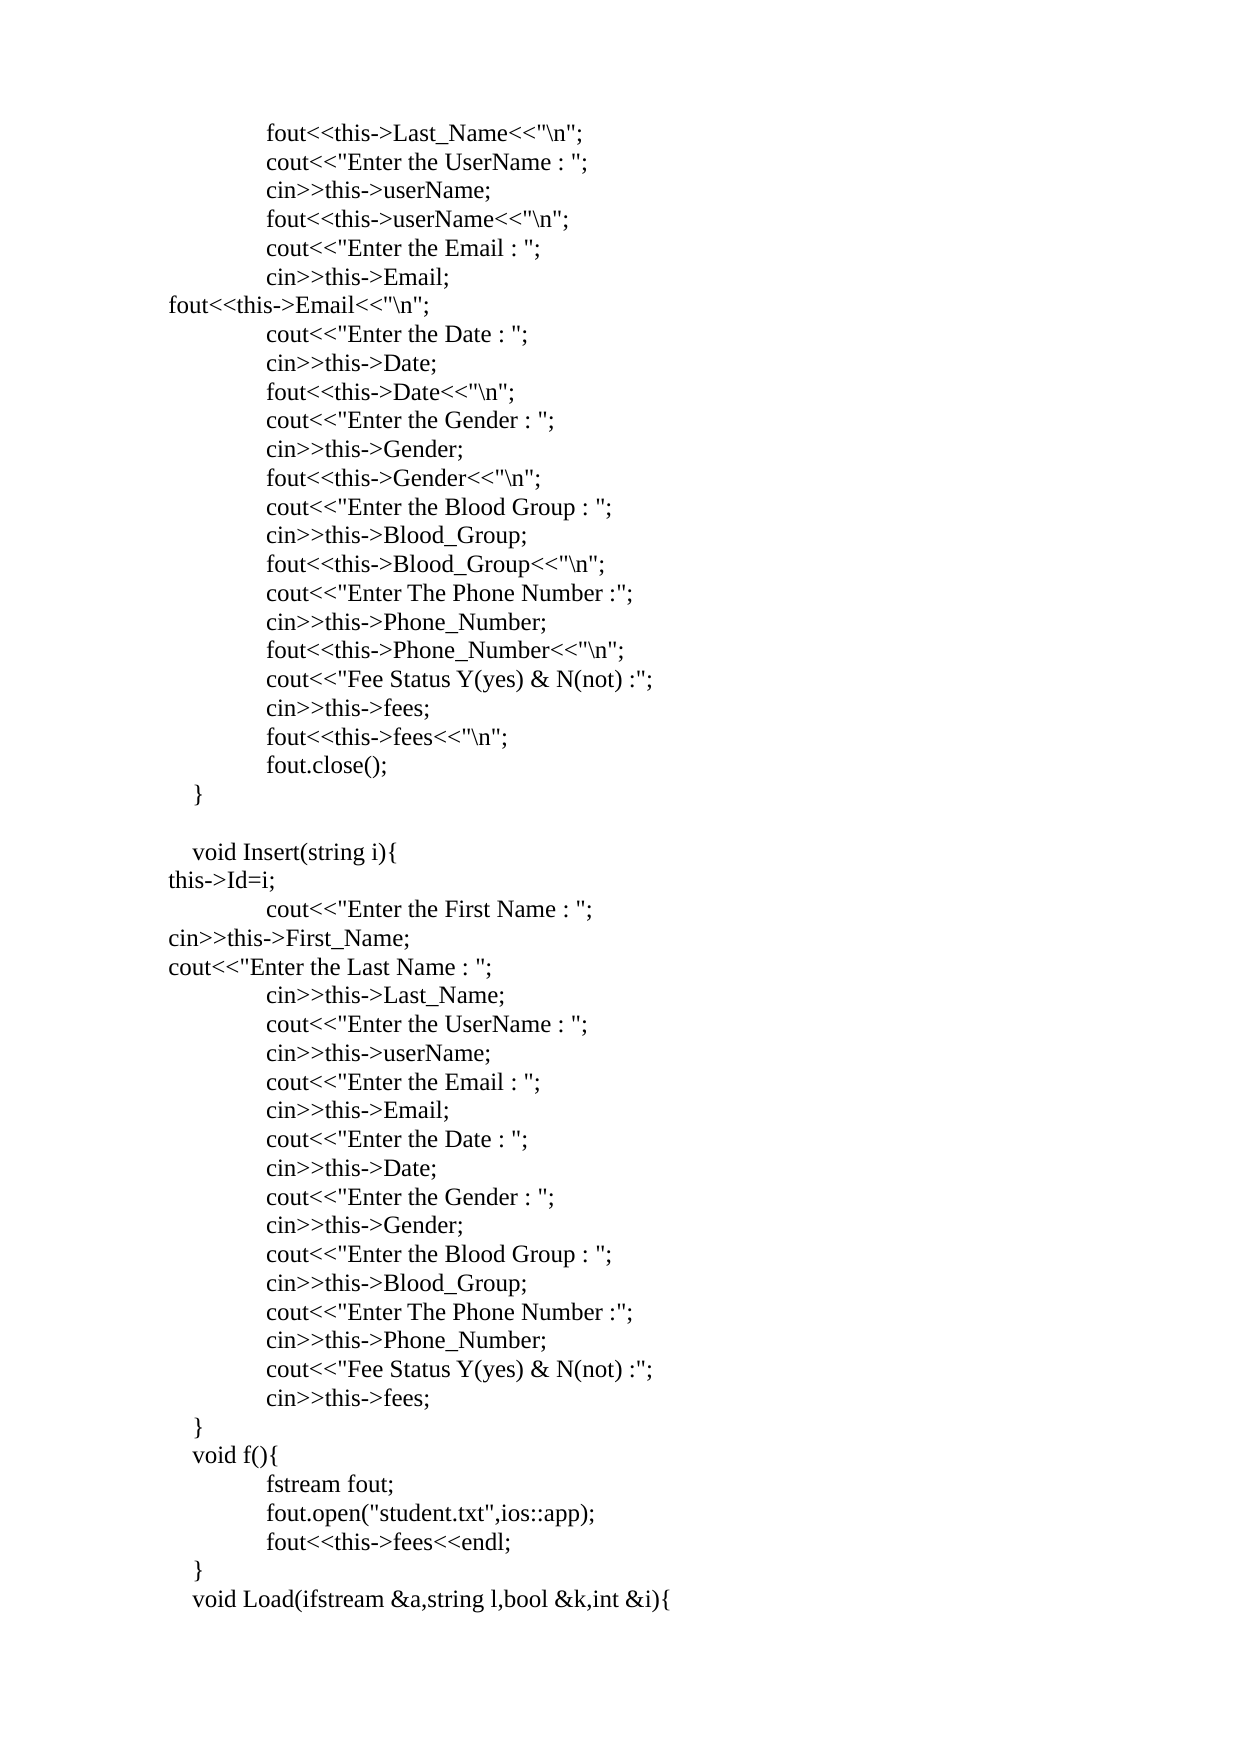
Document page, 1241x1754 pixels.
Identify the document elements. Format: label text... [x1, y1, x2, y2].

text cout<<"Enter the Blood Group : "; [118, 492, 1122, 521]
text cin>>this->Email; [118, 1096, 1122, 1124]
text cout<<"Fee Status Y(yes) & N(not) :"; [118, 1354, 1122, 1383]
text cout<<"Enter the Date : "; [118, 319, 1122, 348]
text cout<<"Enter the Email : "; [118, 233, 1122, 262]
text cout<<"Enter The Phone Number :"; [118, 578, 1122, 607]
text cout<<"Enter the Date : "; [118, 1124, 1122, 1153]
text cin>>this->Blood_Group; [118, 1268, 1122, 1297]
text } [118, 1556, 1122, 1584]
text cin>>this->Date; [118, 348, 1122, 377]
text cin>>this->First_Name; [118, 923, 1122, 952]
text cout<<"Enter the First Name : "; [118, 894, 1122, 923]
text cin>>this->Last_Name; [118, 981, 1122, 1009]
text cin>>this->Gender; [118, 434, 1122, 463]
text cin>>this->userName; [118, 1038, 1122, 1067]
text cin>>this->userName; [118, 176, 1122, 204]
text cout<<"Enter the Email : "; [118, 1067, 1122, 1096]
text cout<<"Enter the UserName : "; [118, 1009, 1122, 1038]
text fout<<this->userName<<"\n"; [118, 204, 1122, 233]
text cout<<"Fee Status Y(yes) & N(not) :"; [118, 664, 1122, 693]
text cin>>this->Phone_Number; [118, 1326, 1122, 1354]
text cin>>this->fees; [118, 1383, 1122, 1412]
text void Insert(string i){ [118, 837, 1122, 866]
text cout<<"Enter the UserName : "; [118, 147, 1122, 176]
text cin>>this->Blood_Group; [118, 521, 1122, 549]
text fout.open("student.txt",ios::app); [118, 1498, 1122, 1527]
text fout<<this->Gender<<"\n"; [118, 463, 1122, 492]
text cout<<"Enter The Phone Number :"; [118, 1297, 1122, 1326]
text fout.close(); [118, 751, 1122, 779]
text fout<<this->Last_Name<<"\n"; [118, 118, 1122, 147]
text } [118, 1412, 1122, 1441]
text cin>>this->Phone_Number; [118, 607, 1122, 636]
text fstream fout; [118, 1469, 1122, 1498]
text fout<<this->fees<<"\n"; [118, 722, 1122, 751]
text cout<<"Enter the Gender : "; [118, 1182, 1122, 1211]
text cin>>this->Date; [118, 1153, 1122, 1182]
text cin>>this->Email; [118, 262, 1122, 291]
text fout<<this->Blood_Group<<"\n"; [118, 549, 1122, 578]
text fout<<this->Email<<"\n"; [118, 291, 1122, 319]
text } [118, 779, 1122, 808]
text void Load(ifstream &a,string l,bool &k,int &i){ [118, 1584, 1122, 1613]
text fout<<this->fees<<endl; [118, 1527, 1122, 1556]
text fout<<this->Date<<"\n"; [118, 377, 1122, 406]
text fout<<this->Phone_Number<<"\n"; [118, 636, 1122, 664]
text cin>>this->Gender; [118, 1211, 1122, 1239]
text cin>>this->fees; [118, 693, 1122, 722]
text cout<<"Enter the Last Name : "; [118, 952, 1122, 981]
text cout<<"Enter the Gender : "; [118, 406, 1122, 434]
text this->Id=i; [118, 866, 1122, 894]
text void f(){ [118, 1441, 1122, 1469]
text cout<<"Enter the Blood Group : "; [118, 1239, 1122, 1268]
